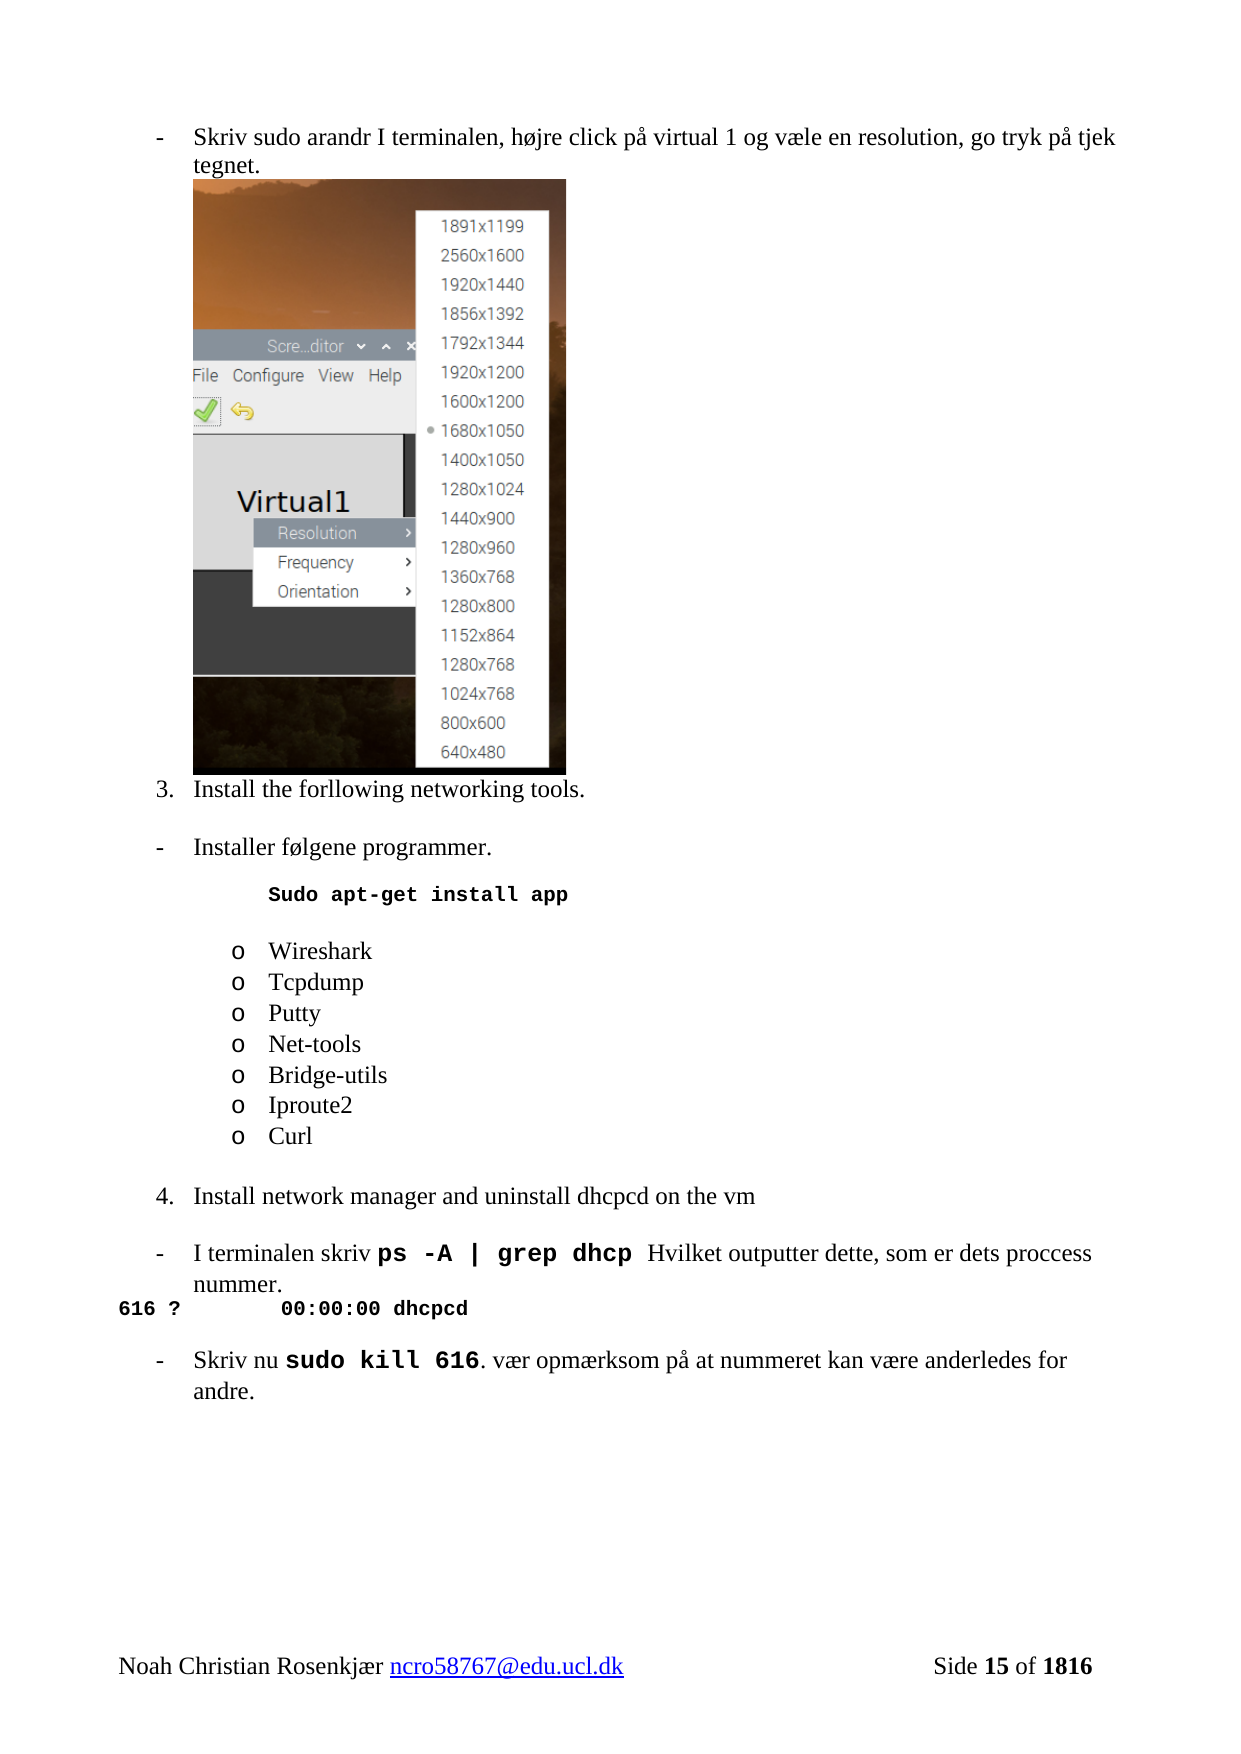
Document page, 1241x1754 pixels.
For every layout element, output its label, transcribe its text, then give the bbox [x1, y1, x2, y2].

list Install the forllowing networking tools. [156, 774, 1122, 803]
list Bridge-utils [231, 1060, 1122, 1091]
list Wireshark [231, 936, 1122, 967]
list Net-tools [231, 1029, 1122, 1060]
text Sudo apt-get install app [268, 860, 1122, 908]
text 616 ? 00:00:00 dhcpcd [118, 1298, 1122, 1322]
list Skriv nu sudo kill 616. vær opmærksom på at nummeret kan være anderledes for andre. [156, 1345, 1122, 1434]
list Installer følgene programmer. [156, 832, 1122, 860]
list I terminalen skriv ps -A | grep dhcp Hvilket outputter dette, som er dets proccess nummer. [156, 1238, 1122, 1298]
list Install network manager and uninstall dhcpcd on the vm [156, 1181, 1122, 1210]
list Putty [231, 998, 1122, 1029]
list Curl [231, 1121, 1122, 1181]
picture [193, 179, 567, 775]
list Skriv sudo arandr I terminalen, højre click på virtual 1 og væle en resolution, go tryk på tjek tegnet. [156, 122, 1122, 774]
list Iproute2 [231, 1091, 1122, 1121]
list Tcpdump [231, 967, 1122, 998]
